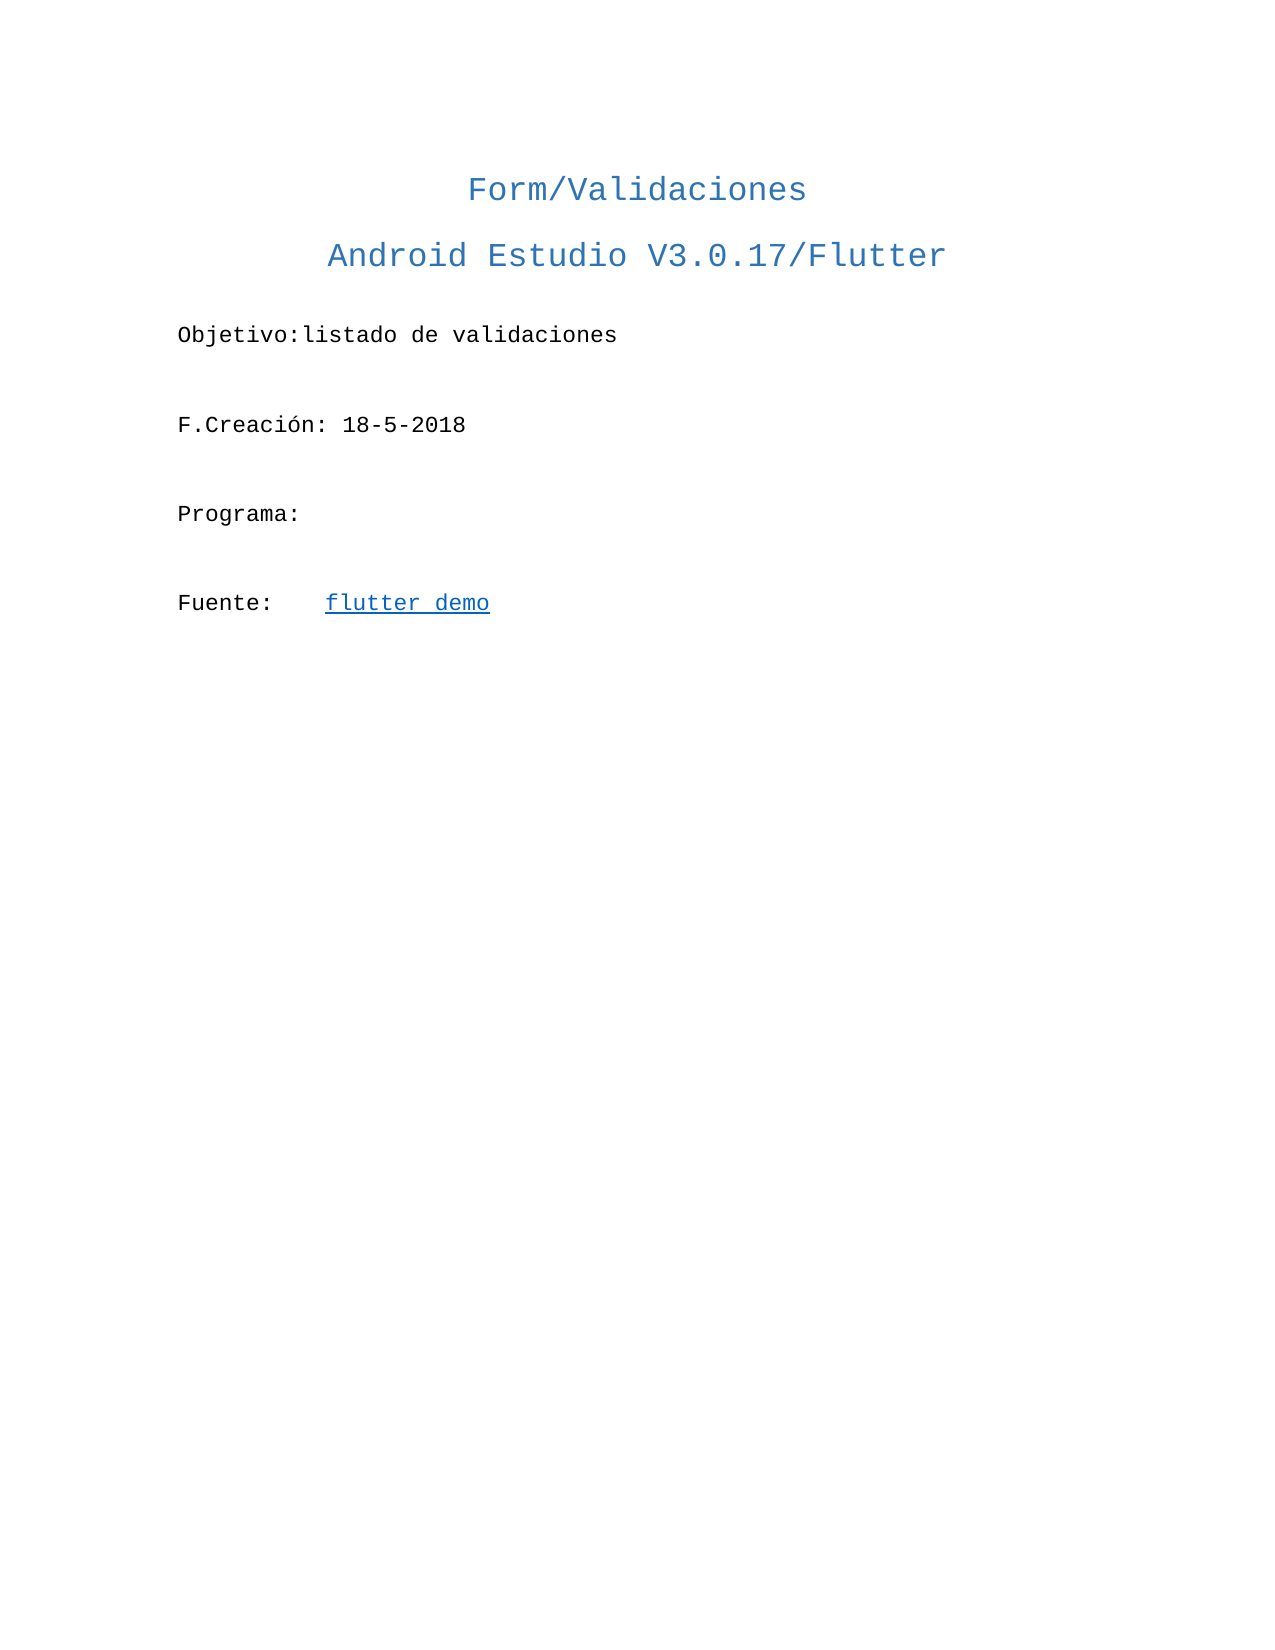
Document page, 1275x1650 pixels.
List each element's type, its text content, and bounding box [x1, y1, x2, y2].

subtitle Form/Validaciones [177, 173, 1098, 210]
text F.Creación: 18-5-2018 [177, 413, 1098, 439]
text Fuente: flutter demo [177, 591, 1098, 617]
text Objetivo:listado de validaciones [177, 324, 1098, 350]
subtitle Android Estudio V3.0.17/Flutter [177, 238, 1098, 276]
text Programa: [177, 502, 1098, 528]
